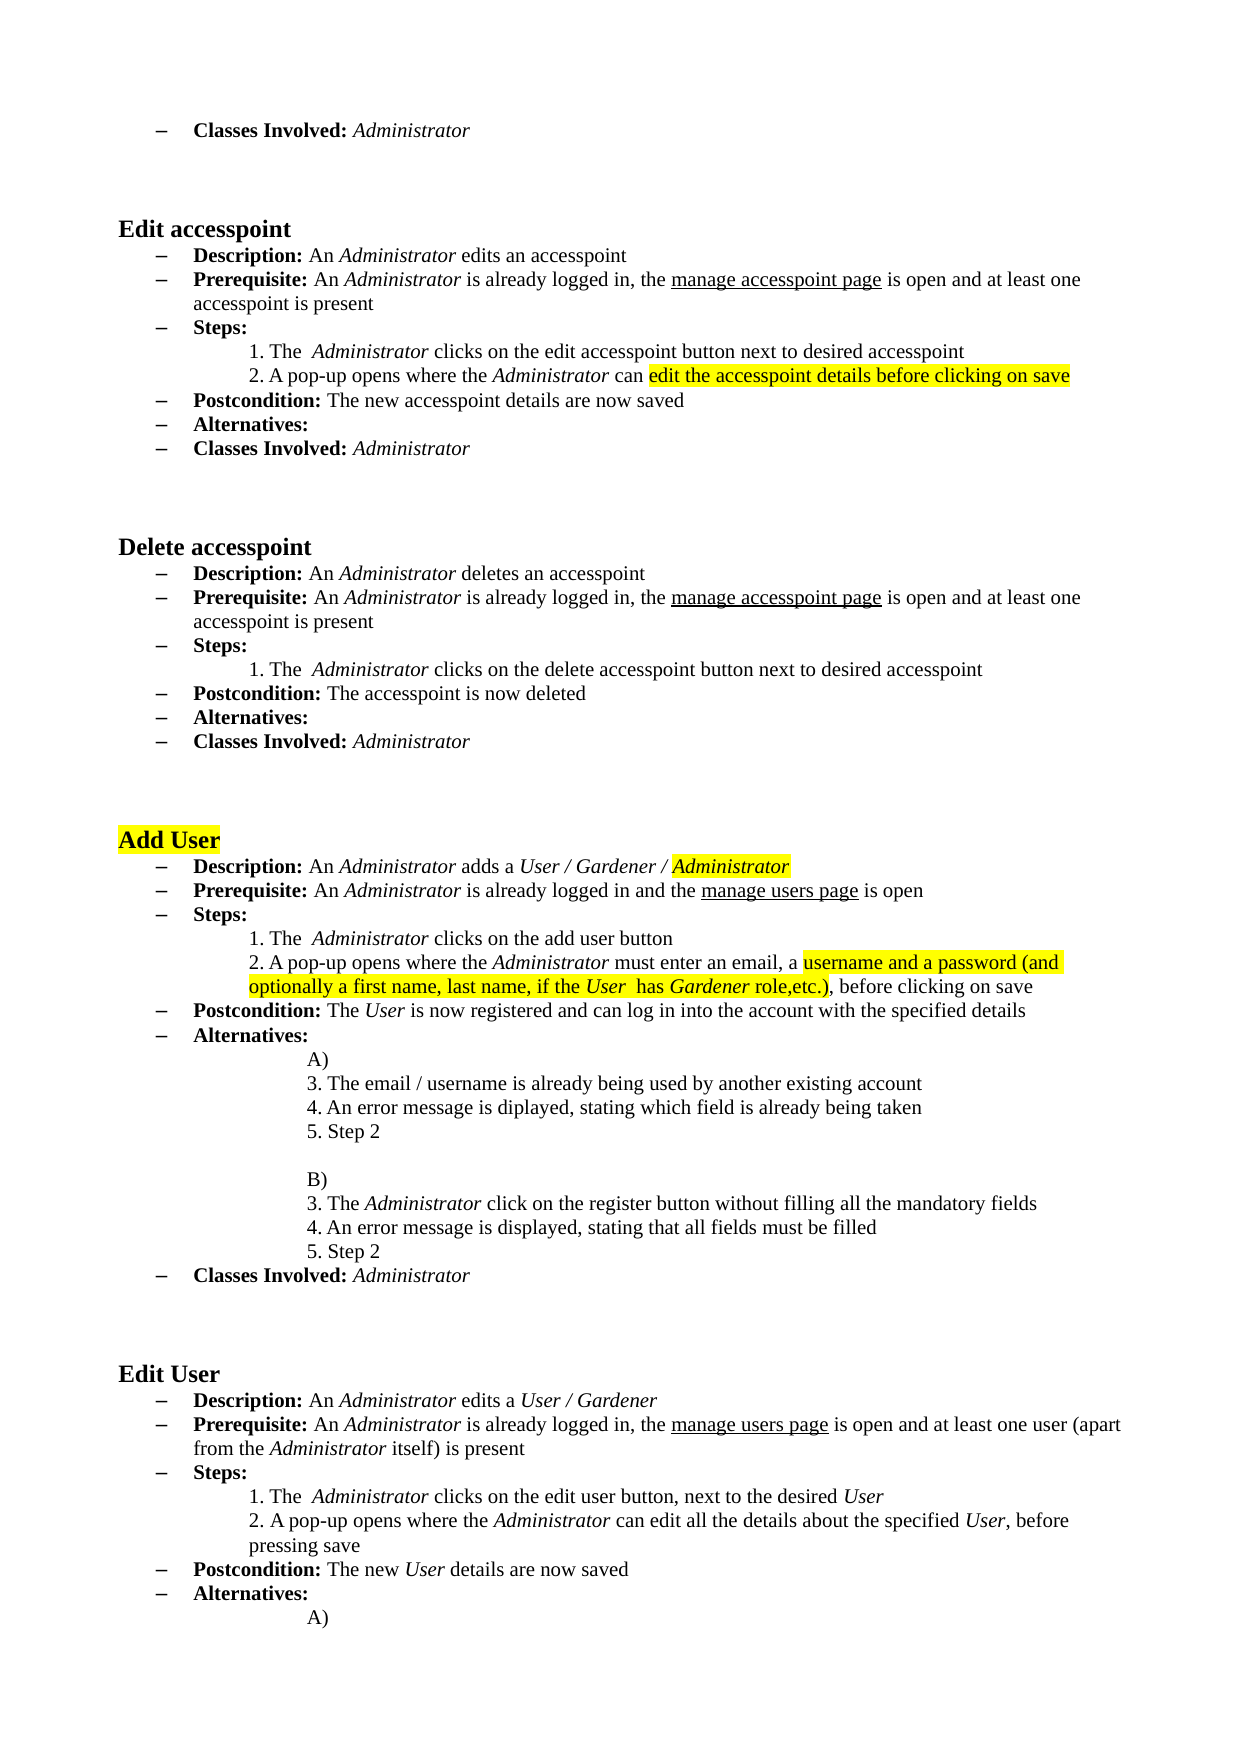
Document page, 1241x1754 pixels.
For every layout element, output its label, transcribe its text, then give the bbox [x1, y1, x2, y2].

list Postcondition: The new User details are now saved [156, 1557, 1122, 1581]
list Postcondition: The accesspoint is now deleted [156, 681, 1122, 705]
list Alternatives: [156, 705, 1122, 729]
list Description: An Administrator edits an accesspoint [156, 243, 1122, 267]
list Description: An Administrator deletes an accesspoint [156, 561, 1122, 585]
list Classes Involved: Administrator [156, 1263, 1122, 1287]
text A) [307, 1605, 1122, 1629]
list Postcondition: The User is now registered and can log in into the account with the specified details [156, 998, 1122, 1022]
text B) [307, 1167, 1122, 1191]
list Classes Involved: Administrator [156, 436, 1122, 460]
text 1. The Administrator clicks on the edit accesspoint button next to desired accesspoint [249, 339, 1122, 363]
text 5. Step 2 [307, 1119, 1122, 1143]
text 4. An error message is diplayed, stating which field is already being taken [307, 1095, 1122, 1119]
list Classes Involved: Administrator [156, 729, 1122, 753]
text 1. The Administrator clicks on the edit user button, next to the desired User [249, 1484, 1122, 1508]
text 1. The Administrator clicks on the delete accesspoint button next to desired accesspoint [249, 657, 1122, 681]
text 1. The Administrator clicks on the add user button [249, 926, 1122, 950]
text A) [307, 1047, 1122, 1071]
text 2. A pop-up opens where the Administrator must enter an email, a username and a password (and optionally a first name, last name, if the User has Gardener role,etc.), before clicking on save [249, 950, 1122, 998]
text 3. The email / username is already being used by another existing account [307, 1071, 1122, 1095]
text 2. A pop-up opens where the Administrator can edit all the details about the specified User, before pressing save [249, 1508, 1122, 1557]
text 4. An error message is displayed, stating that all fields must be filled [307, 1215, 1122, 1239]
text 3. The Administrator click on the register button without filling all the mandatory fields [307, 1191, 1122, 1215]
list Prerequisite: An Administrator is already logged in, the manage accesspoint page is open and at least one accesspoint is present [156, 267, 1122, 315]
list Description: An Administrator adds a User / Gardener / Administrator [156, 854, 1122, 878]
list Steps: [156, 1460, 1122, 1484]
text 5. Step 2 [307, 1239, 1122, 1263]
list Alternatives: [156, 412, 1122, 436]
text Edit accesspoint [118, 214, 1122, 243]
list Steps: [156, 902, 1122, 926]
list Prerequisite: An Administrator is already logged in, the manage users page is open and at least one user (apart from the Administrator itself) is present [156, 1412, 1122, 1460]
list Description: An Administrator edits a User / Gardener [156, 1388, 1122, 1412]
list Prerequisite: An Administrator is already logged in and the manage users page is open [156, 878, 1122, 902]
text 2. A pop-up opens where the Administrator can edit the accesspoint details before clicking on save [249, 363, 1122, 387]
text Add User [118, 825, 1122, 854]
list Steps: [156, 315, 1122, 339]
list Alternatives: [156, 1022, 1122, 1047]
list Prerequisite: An Administrator is already logged in, the manage accesspoint page is open and at least one accesspoint is present [156, 585, 1122, 633]
text Delete accesspoint [118, 532, 1122, 561]
list Steps: [156, 633, 1122, 657]
list Alternatives: [156, 1581, 1122, 1605]
text Edit User [118, 1359, 1122, 1388]
list Classes Involved: Administrator [156, 118, 1122, 142]
list Postcondition: The new accesspoint details are now saved [156, 387, 1122, 412]
